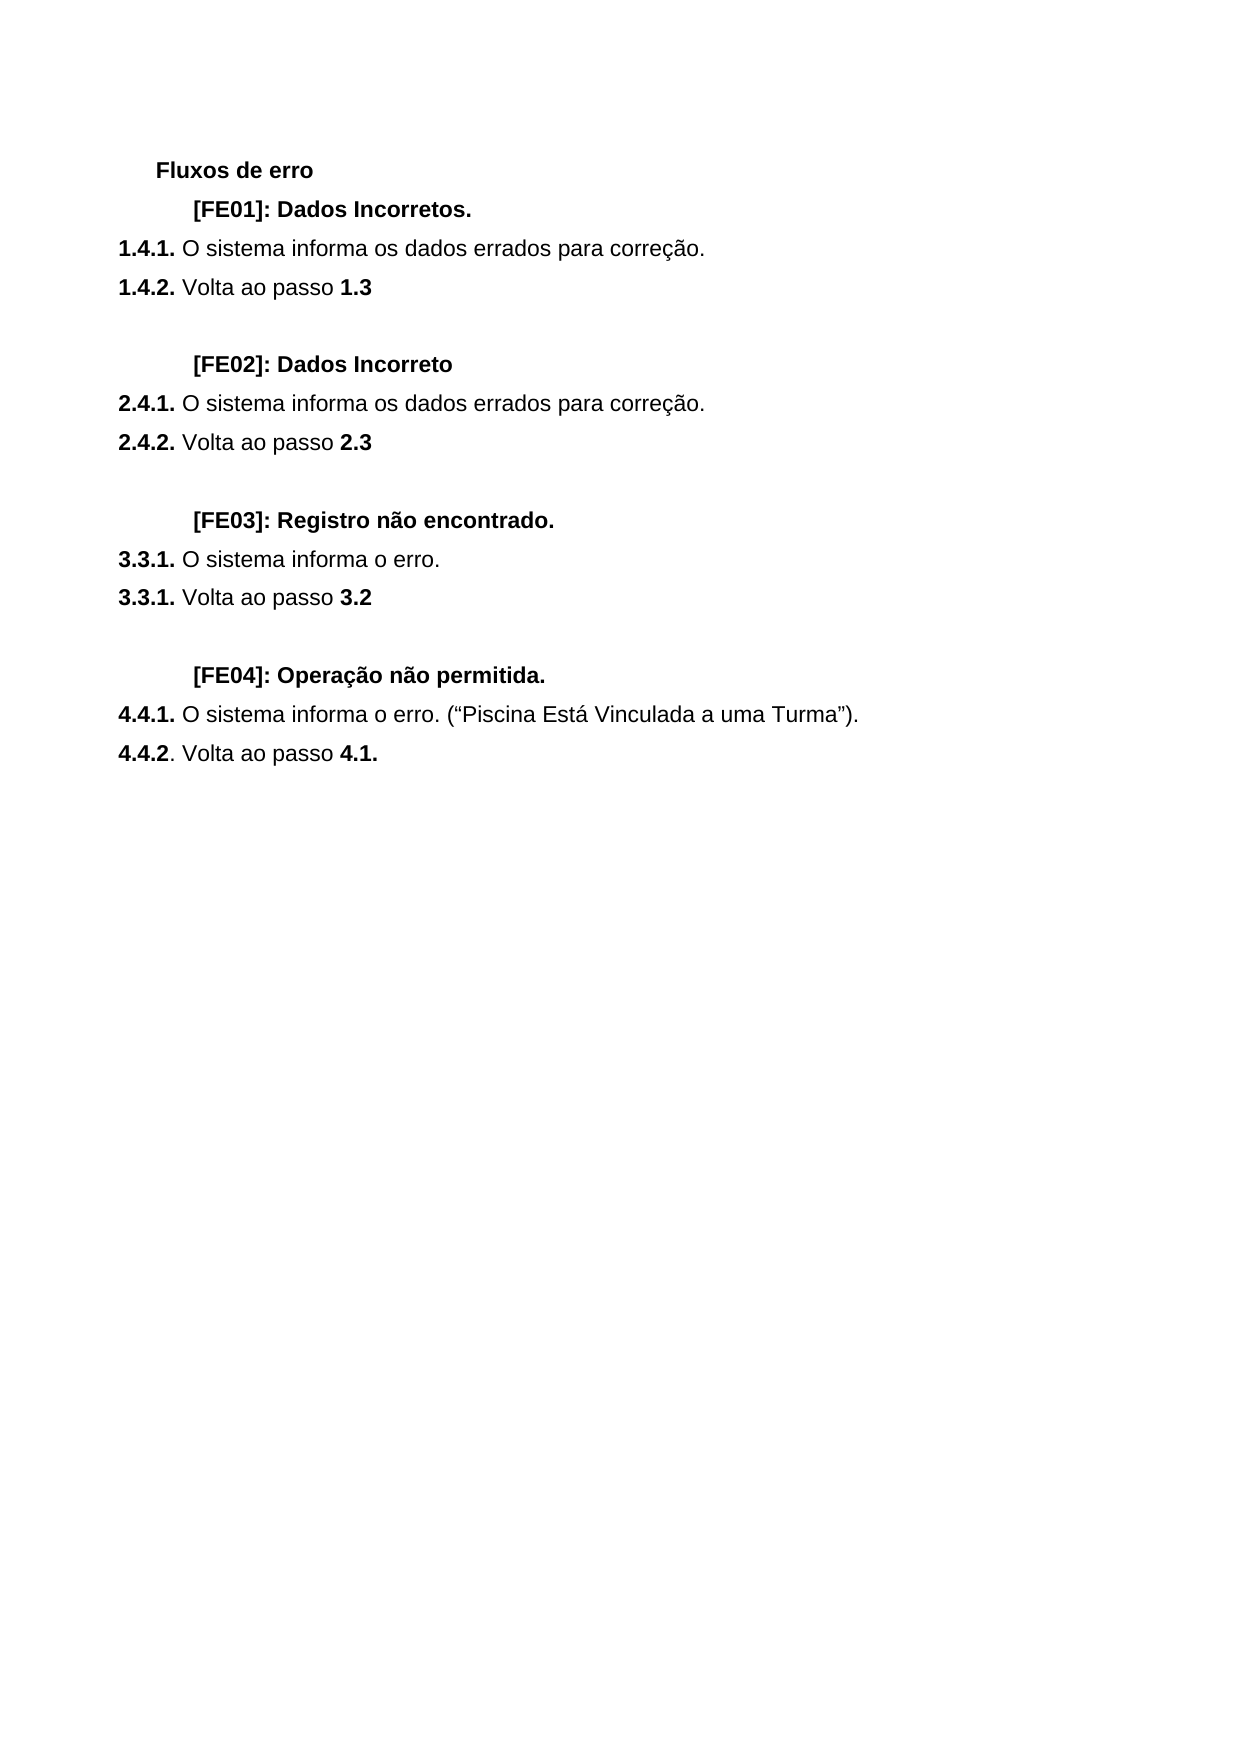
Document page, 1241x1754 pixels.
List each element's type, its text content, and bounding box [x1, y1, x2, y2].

text Fluxos de erro [156, 157, 1122, 183]
text 3.3.1. Volta ao passo 3.2 [118, 584, 1122, 611]
text 3.3.1. O sistema informa o erro. [118, 546, 1122, 572]
text 2.4.1. O sistema informa os dados errados para correção. [118, 390, 1122, 416]
text [FE04]: Operação não permitida. [193, 662, 1122, 688]
text 1.4.2. Volta ao passo 1.3 [118, 273, 1122, 300]
text 4.4.2. Volta ao passo 4.1. [118, 740, 1122, 766]
text 4.4.1. O sistema informa o erro. (“Piscina Está Vinculada a uma Turma”). [118, 701, 1122, 727]
text [FE03]: Registro não encontrado. [193, 507, 1122, 533]
text 2.4.2. Volta ao passo 2.3 [118, 429, 1122, 455]
text [FE02]: Dados Incorreto [193, 351, 1122, 378]
text 1.4.1. O sistema informa os dados errados para correção. [118, 235, 1122, 261]
text [FE01]: Dados Incorretos. [193, 196, 1122, 222]
